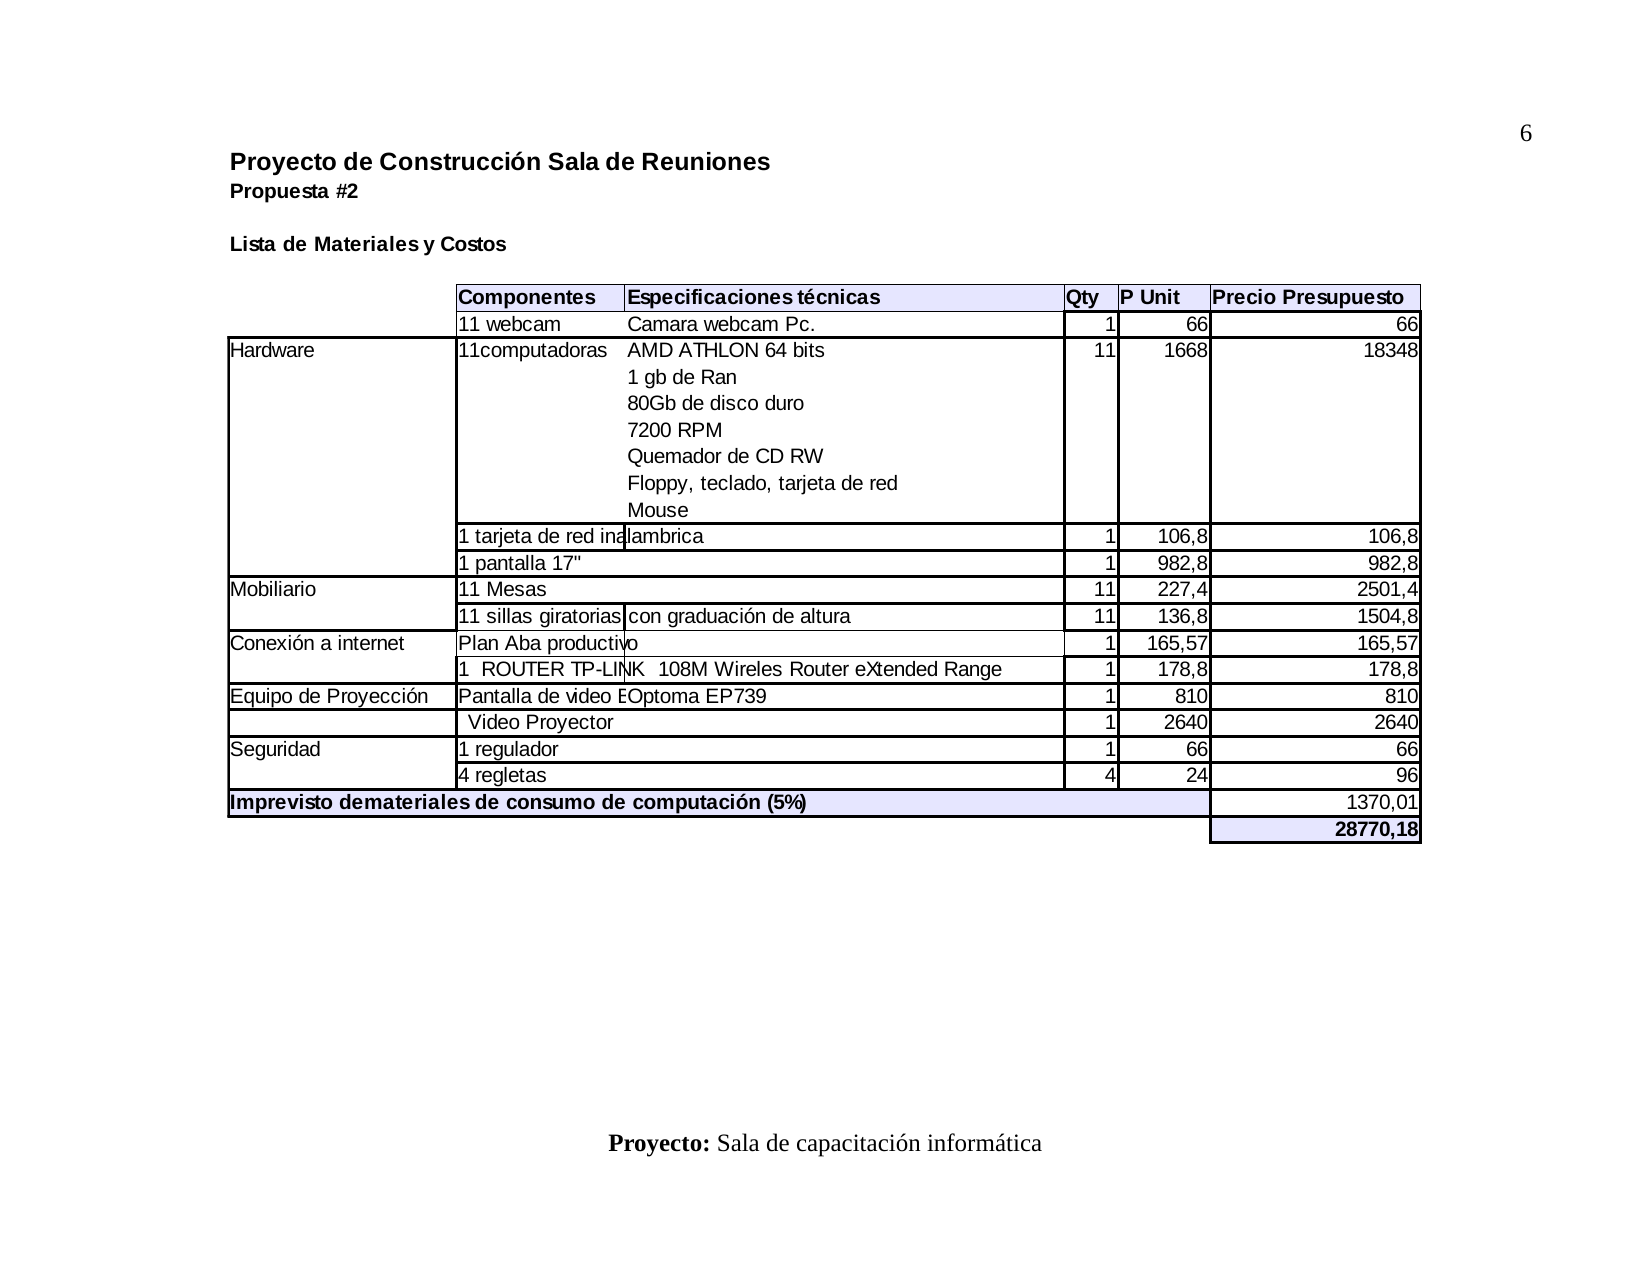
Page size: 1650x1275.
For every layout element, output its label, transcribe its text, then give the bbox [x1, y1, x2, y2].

text 9 [118, 118, 1532, 147]
